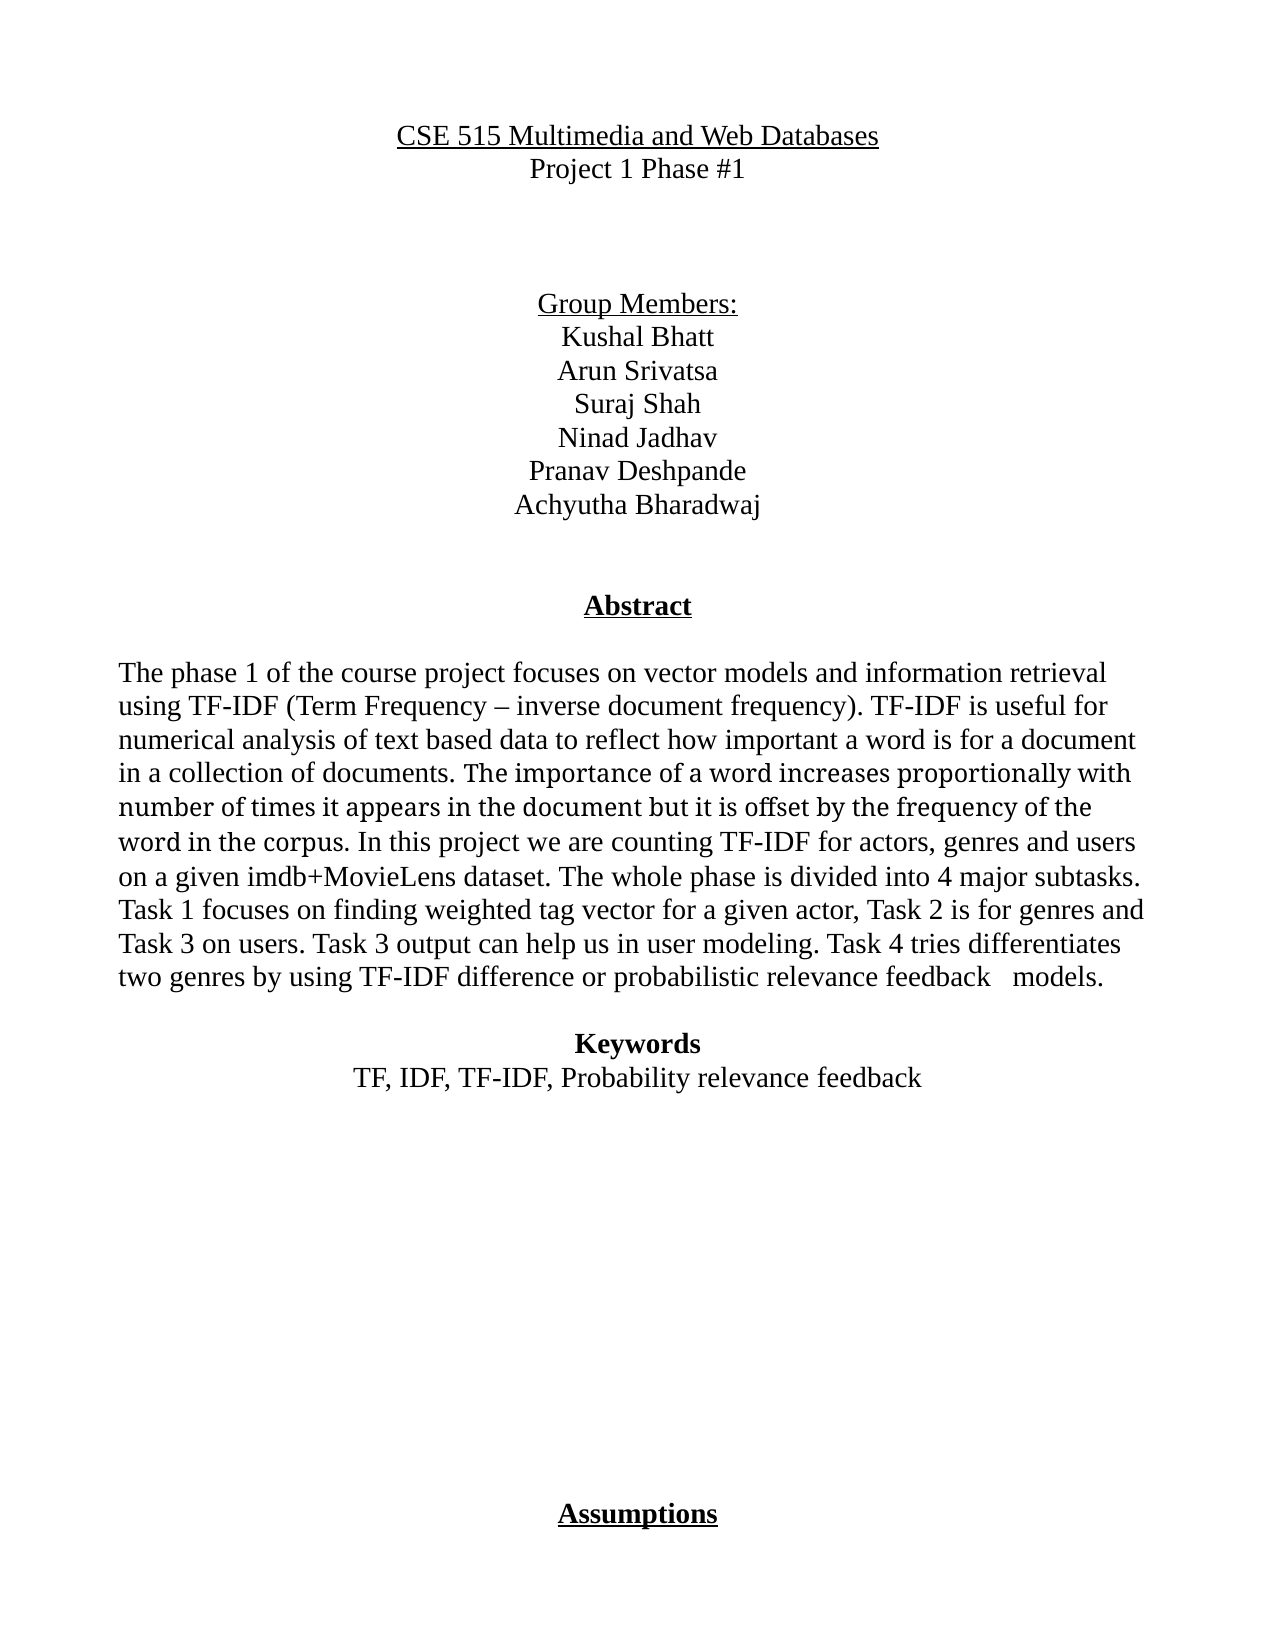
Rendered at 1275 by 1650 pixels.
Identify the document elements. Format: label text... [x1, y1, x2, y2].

text Project 1 Phase #1 [118, 152, 1157, 185]
text Achyutha Bharadwaj [118, 487, 1157, 521]
text Kushal Bhatt [118, 319, 1157, 353]
text Assumptions [118, 1496, 1157, 1529]
text The phase 1 of the course project focuses on vector models and information retrieval using TF-IDF (Term Frequency – inverse document frequency). TF-IDF is useful for numerical analysis of text based data to reflect how important a word is for a document in a collection of documents. The importance of a word increases proportionally with number of times it appears in the document but it is offset by the frequency of the word in the corpus. In this project we are counting TF-IDF for actors, genres and users on a given imdb+MovieLens dataset. The whole phase is divided into 4 major subtasks. Task 1 focuses on finding weighted tag vector for a given actor, Task 2 is for genres and Task 3 on users. Task 3 output can help us in user modeling. Task 4 tries differentiates two genres by using TF-IDF difference or probabilistic relevance feedback models. [118, 655, 1157, 993]
text Group Members: [118, 286, 1157, 319]
text Keywords [118, 1026, 1157, 1060]
text Pranav Deshpande [118, 453, 1157, 487]
text Abstract [118, 588, 1157, 621]
text TF, IDF, TF-IDF, Probability relevance feedback [118, 1060, 1157, 1093]
text Ninad Jadhav [118, 420, 1157, 453]
text Suraj Shah [118, 386, 1157, 420]
text CSE 515 Multimedia and Web Databases [118, 118, 1157, 152]
text Arun Srivatsa [118, 353, 1157, 386]
